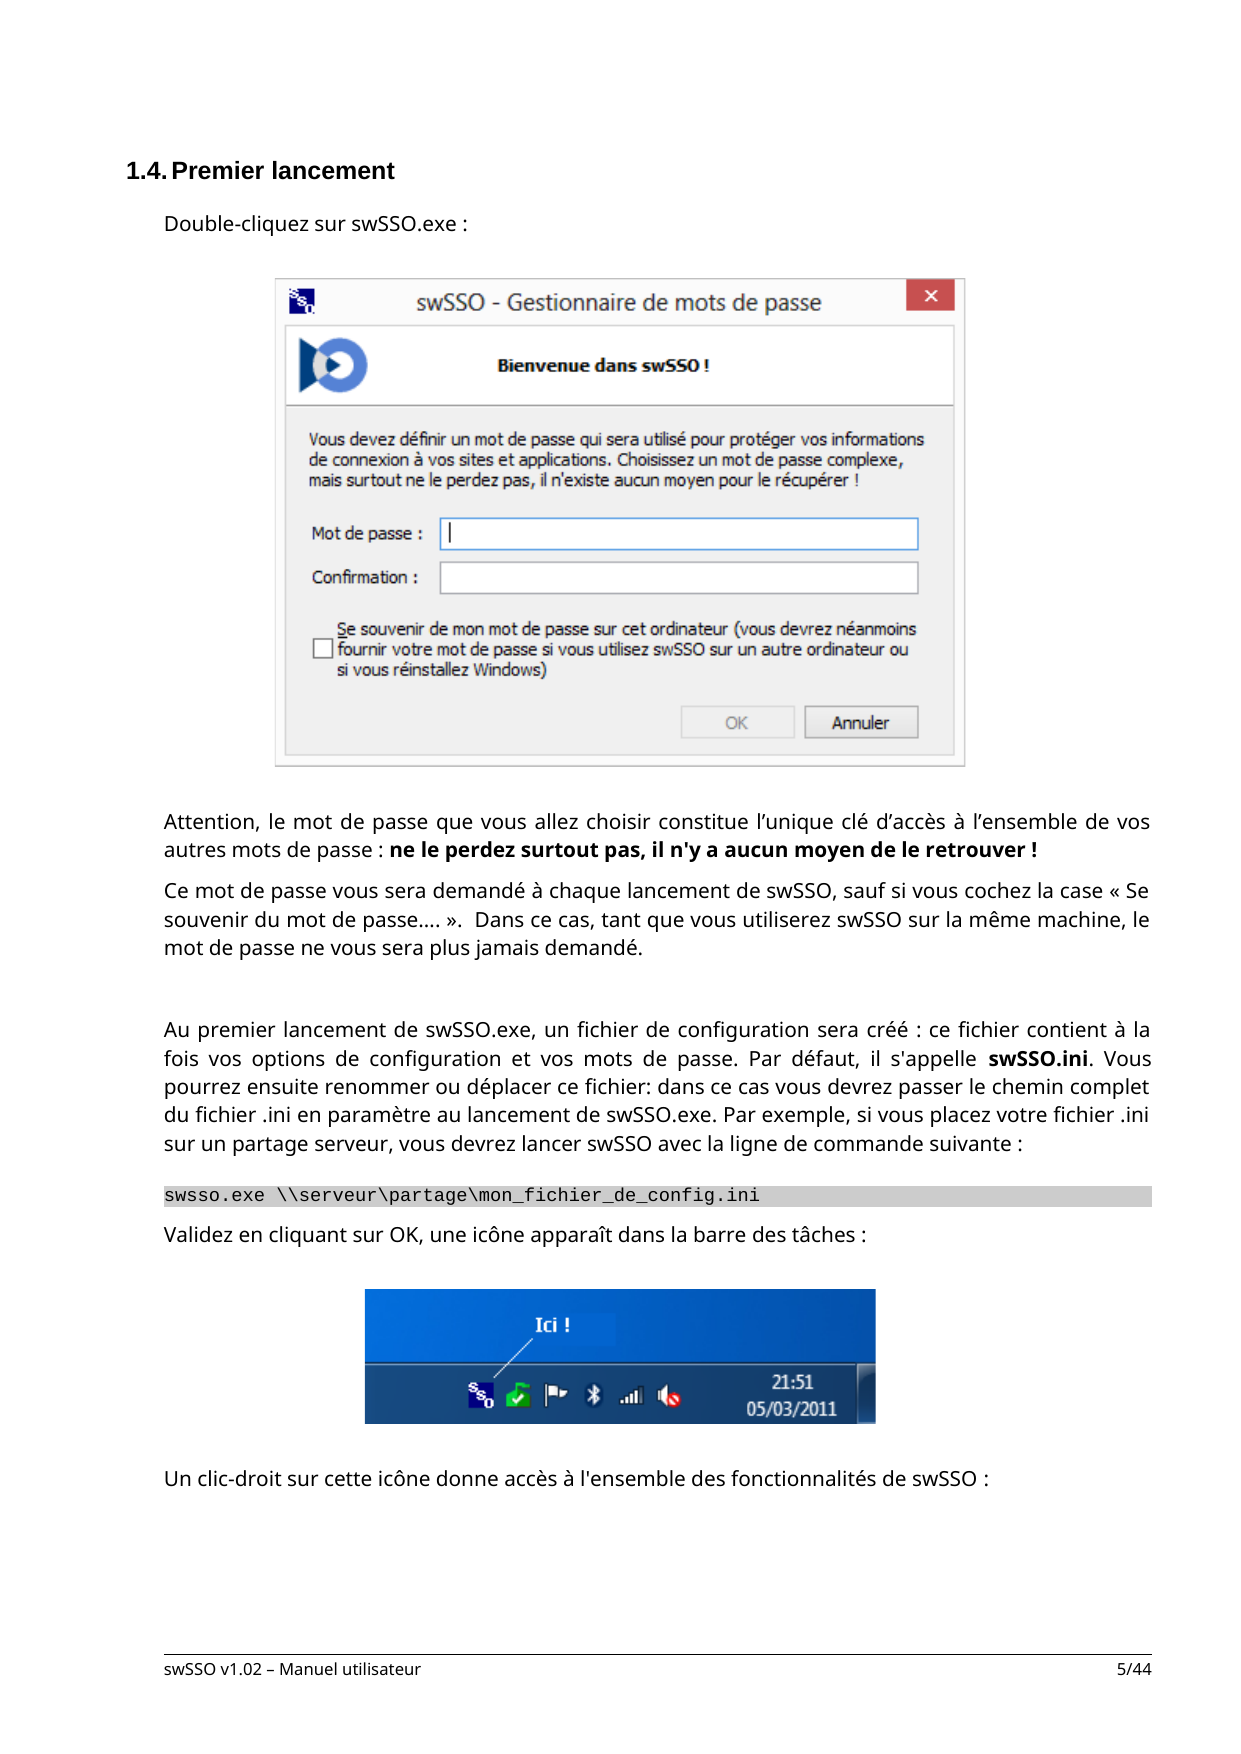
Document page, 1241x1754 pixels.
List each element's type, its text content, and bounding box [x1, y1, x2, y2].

picture [364, 1289, 876, 1424]
text Validez en cliquant sur OK, une icône apparaît dans la barre des tâches : [164, 1220, 1152, 1248]
subtitle Premier lancement [126, 156, 1152, 184]
text Un clic-droit sur cette icône donne accès à l'ensemble des fonctionnalités de swSSO : [164, 1464, 1152, 1493]
text Attention, le mot de passe que vous allez choisir constitue l’unique clé d’accès à l’ensemble de vos autres mots de passe : ne le perdez surtout pas, il n'y a aucun moyen de le retrouver ! [164, 807, 1152, 864]
picture [274, 278, 966, 767]
text Au premier lancement de swSSO.exe, un fichier de configuration sera créé : ce fichier contient à la fois vos options de configuration et vos mots de passe. Par défaut, il s'appelle swSSO.ini. Vous pourrez ensuite renommer ou déplacer ce fichier: dans ce cas vous devrez passer le chemin complet du fichier .ini en paramètre au lancement de swSSO.exe. Par exemple, si vous placez votre fichier .ini sur un partage serveur, vous devrez lancer swSSO avec la ligne de commande suivante : [164, 1015, 1152, 1157]
text swsso.exe \\serveur\partage\mon_fichier_de_config.ini [164, 1186, 1152, 1207]
text Ce mot de passe vous sera demandé à chaque lancement de swSSO, sauf si vous cochez la case « Se souvenir du mot de passe…. ». Dans ce cas, tant que vous utiliserez swSSO sur la même machine, le mot de passe ne vous sera plus jamais demandé. [164, 877, 1152, 962]
text Double-cliquez sur swSSO.exe : [164, 209, 1152, 238]
